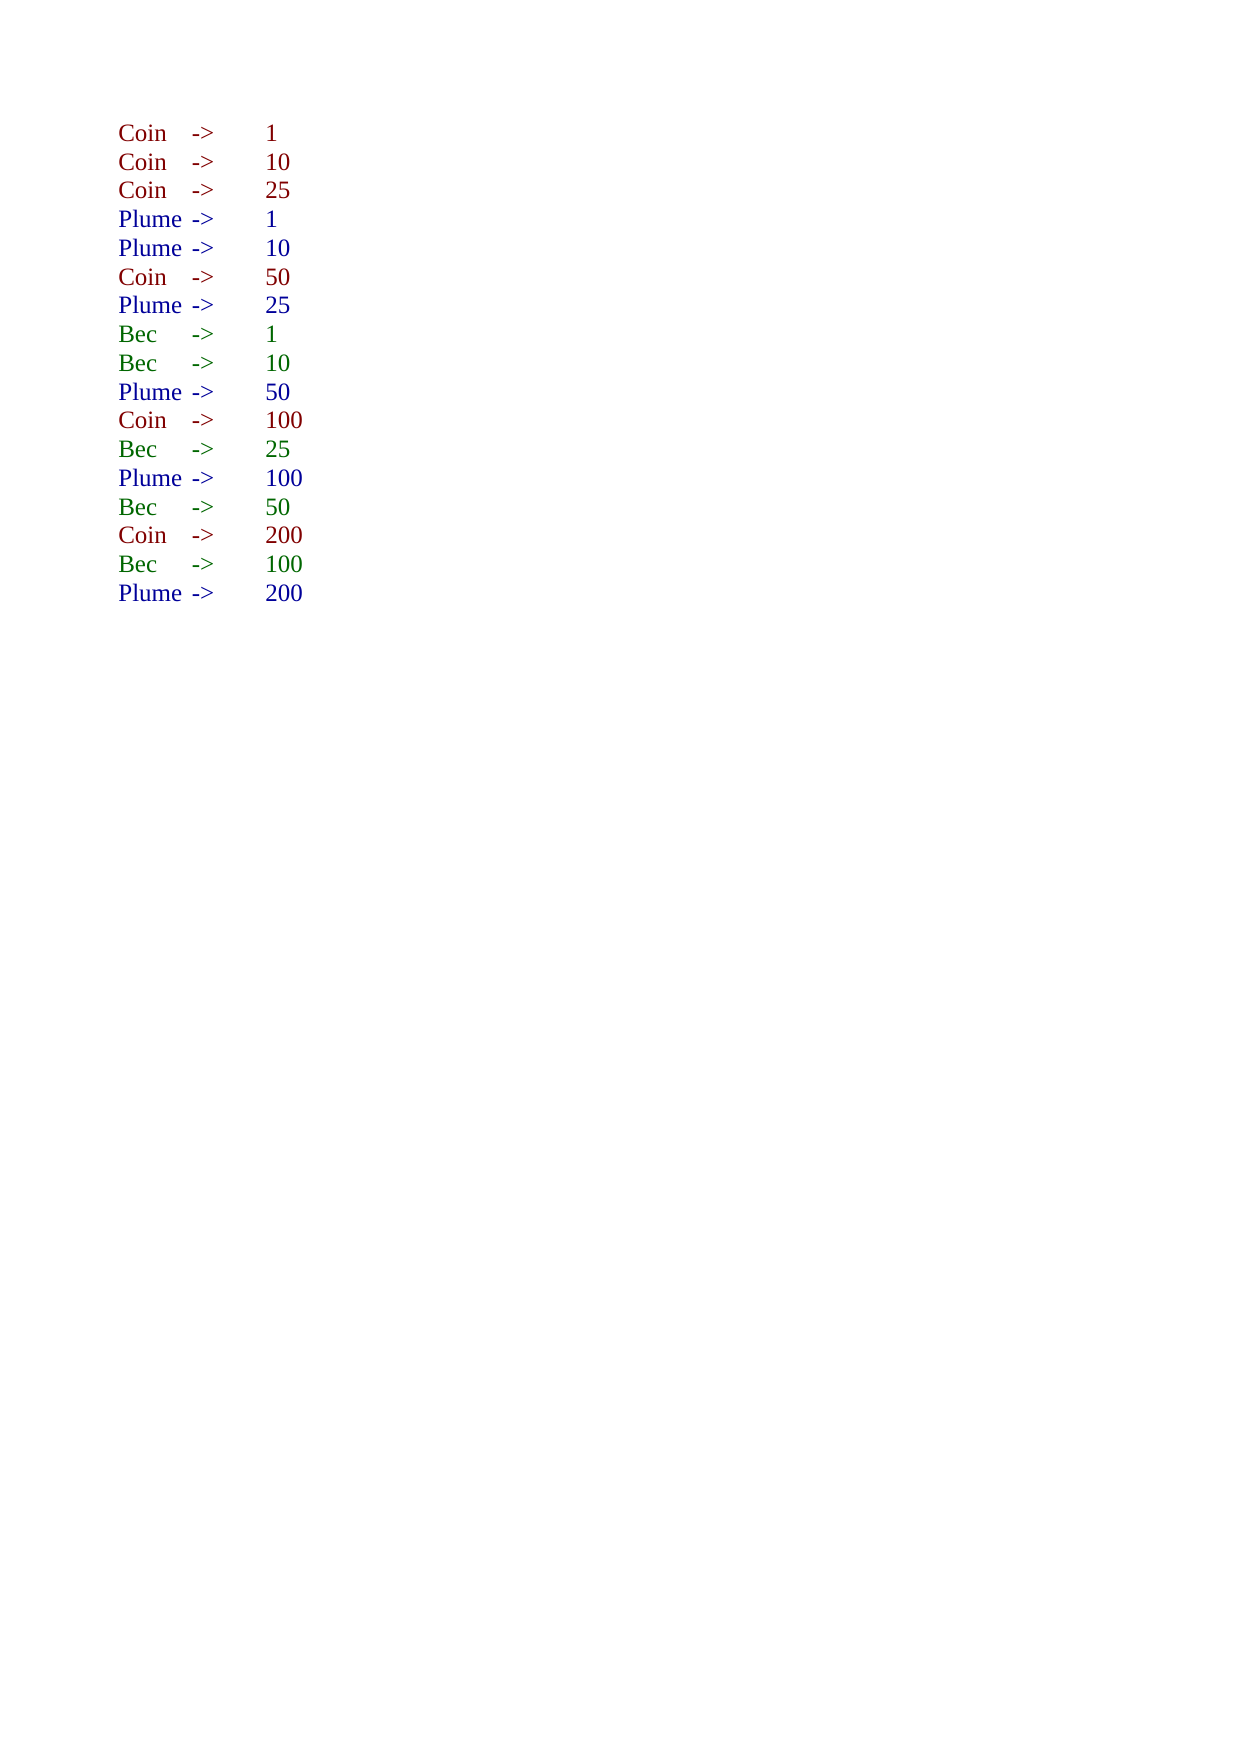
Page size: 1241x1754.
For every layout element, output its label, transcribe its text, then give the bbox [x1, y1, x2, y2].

text Bec -> 50 [118, 492, 1122, 521]
text Plume -> 1 [118, 204, 1122, 233]
text Bec -> 1 [118, 319, 1122, 348]
text Bec -> 10 [118, 348, 1122, 377]
text Coin -> 25 [118, 176, 1122, 204]
text Plume -> 50 [118, 377, 1122, 406]
text Plume -> 200 [118, 578, 1122, 607]
text Plume -> 10 [118, 233, 1122, 262]
text Plume -> 100 [118, 463, 1122, 492]
text Coin -> 1 [118, 118, 1122, 147]
text Coin -> 50 [118, 262, 1122, 291]
text Bec -> 25 [118, 434, 1122, 463]
text Coin -> 200 [118, 521, 1122, 549]
text Coin -> 10 [118, 147, 1122, 176]
text Bec -> 100 [118, 549, 1122, 578]
text Coin -> 100 [118, 406, 1122, 434]
text Plume -> 25 [118, 291, 1122, 319]
